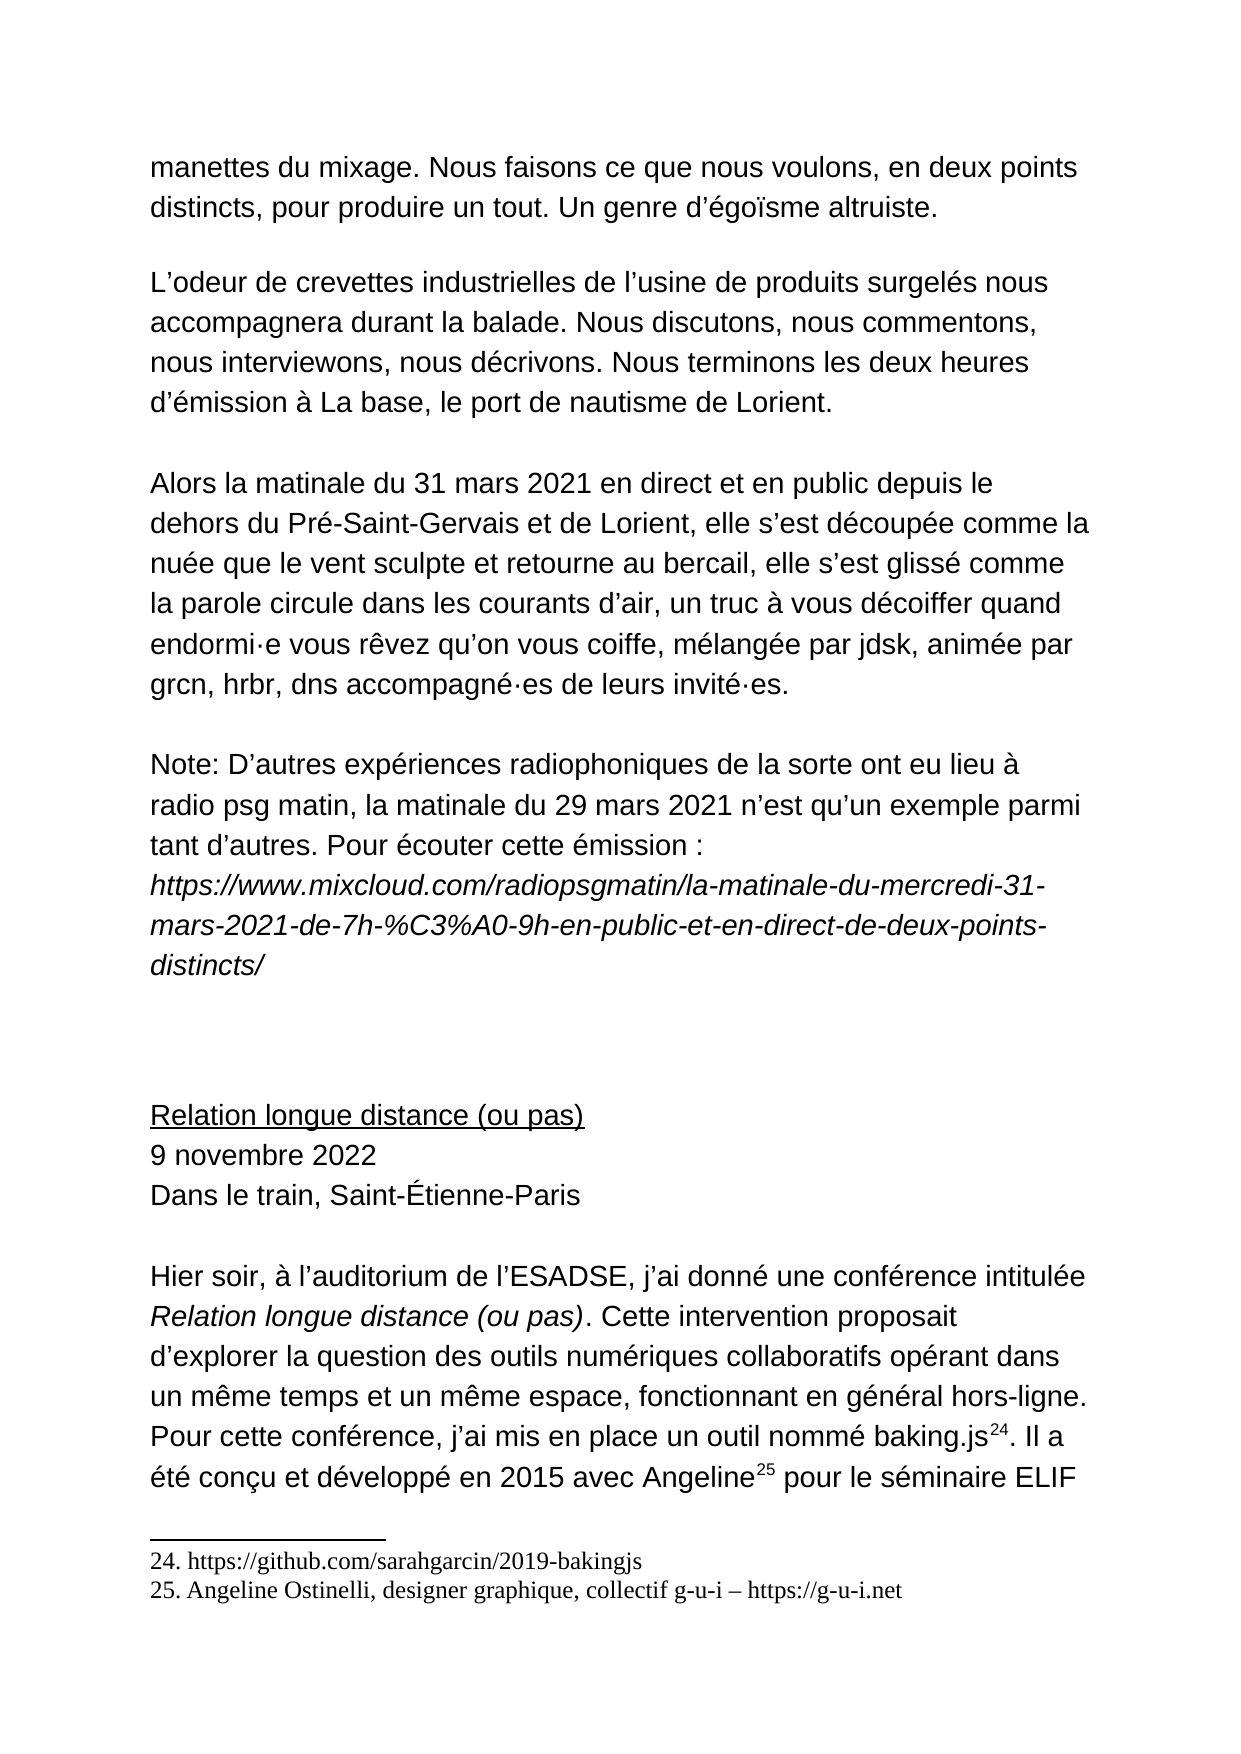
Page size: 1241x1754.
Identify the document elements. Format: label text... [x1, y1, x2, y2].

text Hier soir, à l’auditorium de l’ESADSE, j’ai donné une conférence intitulée Relation longue distance (ou pas). Cette intervention proposait d’explorer la question des outils numériques collaboratifs opérant dans un même temps et un même espace, fonctionnant en général hors-ligne. [150, 1259, 1090, 1413]
text 9 novembre 2022 [150, 1138, 1090, 1172]
text manettes du mixage. Nous faisons ce que nous voulons, en deux points distincts, pour produire un tout. Un genre d’égoïsme altruiste. [150, 150, 1090, 224]
text Dans le train, Saint-Étienne-Paris [150, 1178, 1090, 1212]
text L’odeur de crevettes industrielles de l’usine de produits surgelés nous accompagnera durant la balade. Nous discutons, nous commentons, nous interviewons, nous décrivons. Nous terminons les deux heures d’émission à La base, le port de nautisme de Lorient. [150, 265, 1090, 419]
text . Angeline Ostinelli, designer graphique, collectif g-u-i – https://g-u-i.net [150, 1575, 1090, 1604]
text Pour cette conférence, j’ai mis en place un outil nommé baking.js. Il a été conçu et développé en 2015 avec Angeline pour le séminaire ELIF à l’ENSBA. Cet outil a été pensé pour animer des conférences à plusieurs. Il permet la manipulation de médias et de textes en temps réel, depuis plusieurs appareils (ordinateurs, tablettes, smartphones). Le fonctionnement s’inspire de la pile d’images dans laquelle on viendrait fouiller pour les explorer, augmenté par des fonctionnalités numériques comme le zoom, l’affichage plein écran ou l’hypertexte. baking.js permet également au public de se connecter à l’application par un réseau local et de contribuer à la conférence par l’ajout de textes ou d’images. [150, 1419, 1090, 1493]
text Note: D’autres expériences radiophoniques de la sorte ont eu lieu à radio psg matin, la matinale du 29 mars 2021 n’est qu’un exemple parmi tant d’autres. Pour écouter cette émission : https://www.mixcloud.com/radiopsgmatin/la-matinale-du-mercredi-31-mars-2021-de-7h-%C3%A0-9h-en-public-et-en-direct-de-deux-points-distincts/ [150, 747, 1090, 982]
text Alors la matinale du 31 mars 2021 en direct et en public depuis le dehors du Pré-Saint-Gervais et de Lorient, elle s’est découpée comme la nuée que le vent sculpte et retourne au bercail, elle s’est glissé comme la parole circule dans les courants d’air, un truc à vous décoiffer quand endormi·e vous rêvez qu’on vous coiffe, mélangée par jdsk, animée par grcn, hrbr, dns accompagné·es de leurs invité·es. [150, 466, 1090, 701]
text Relation longue distance (ou pas) [150, 1098, 1090, 1131]
text . https://github.com/sarahgarcin/2019-bakingjs [150, 1546, 1090, 1575]
